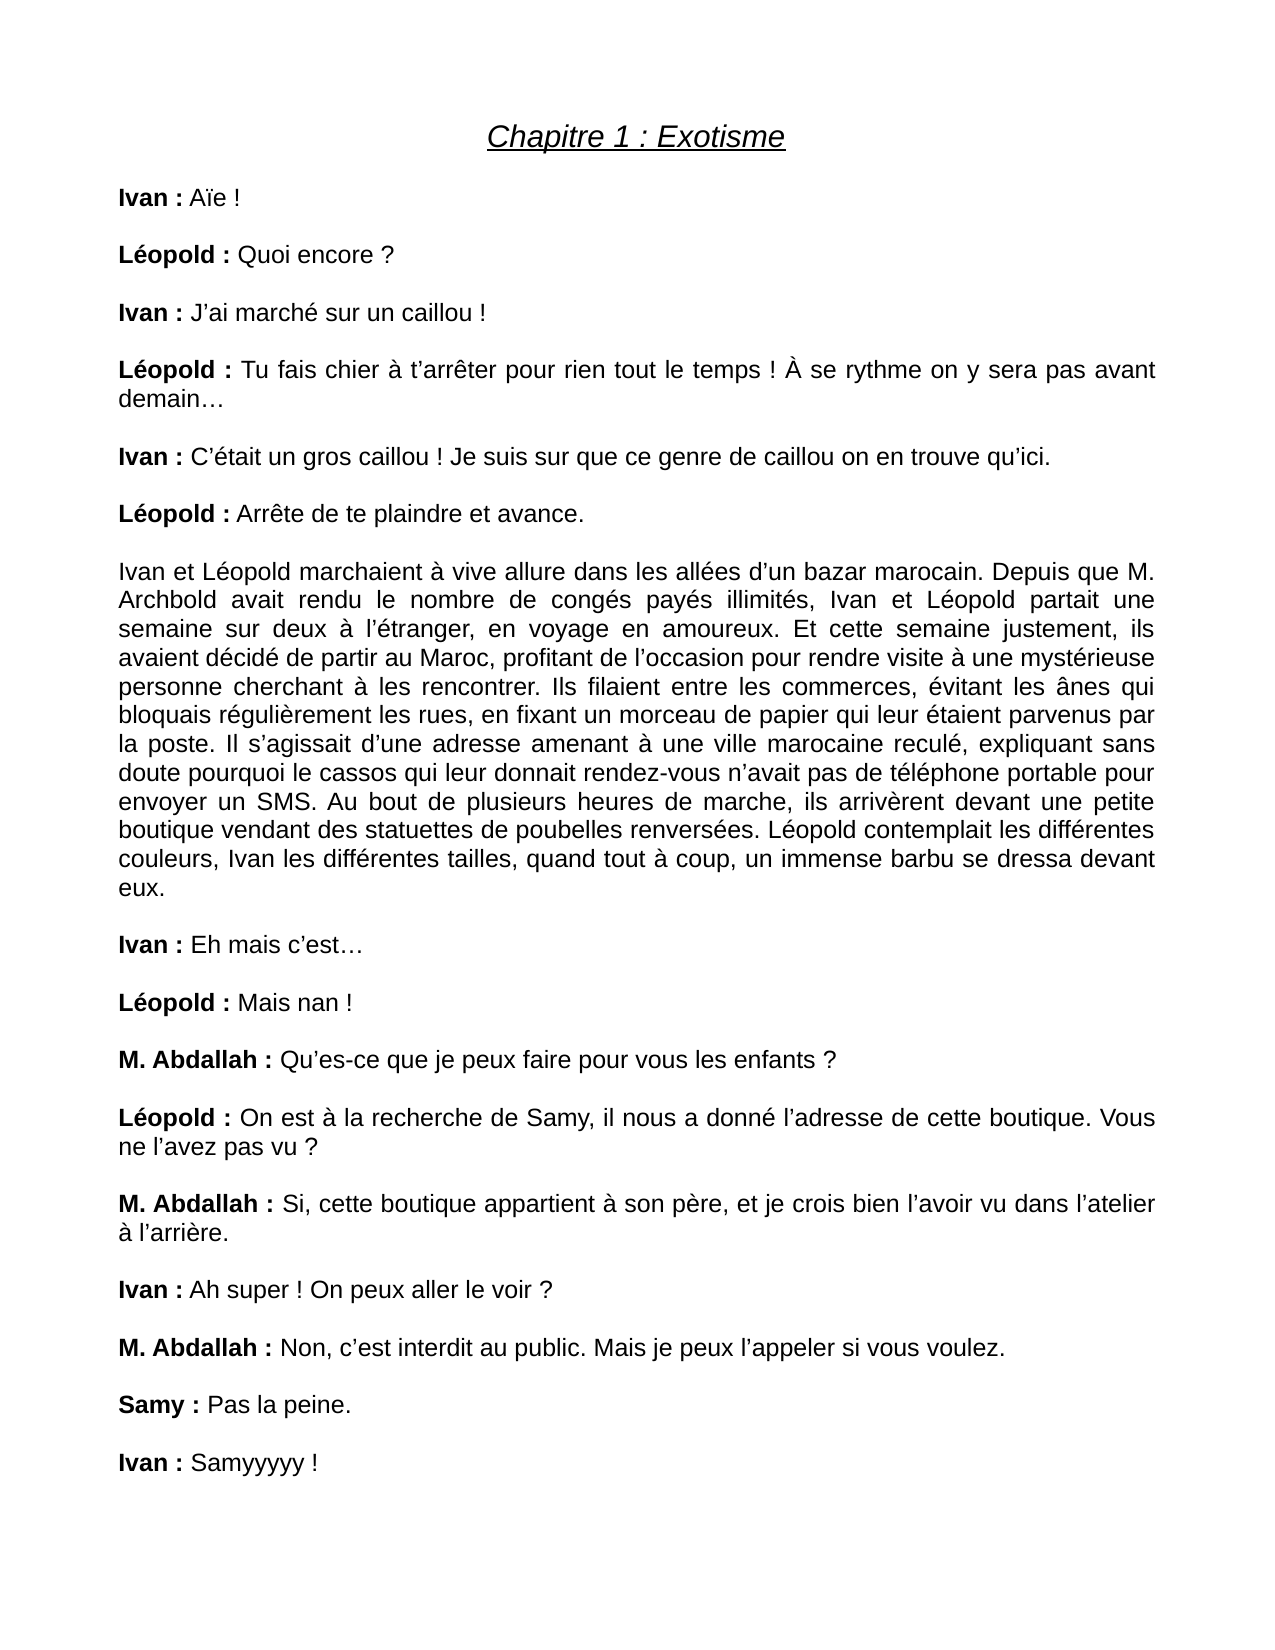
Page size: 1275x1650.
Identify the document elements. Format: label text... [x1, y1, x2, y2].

text Léopold : On est à la recherche de Samy, il nous a donné l’adresse de cette boutique. Vous ne l’avez pas vu ? [118, 1103, 1157, 1160]
text Léopold : Arrête de te plaindre et avance. [118, 499, 1157, 528]
text Chapitre 1 : Exotisme [118, 118, 1157, 154]
text M. Abdallah : Non, c’est interdit au public. Mais je peux l’appeler si vous voulez. [118, 1333, 1157, 1362]
text Ivan : J’ai marché sur un caillou ! [118, 298, 1157, 327]
text Léopold : Tu fais chier à t’arrêter pour rien tout le temps ! À se rythme on y sera pas avant demain… [118, 355, 1157, 413]
text Ivan : Ah super ! On peux aller le voir ? [118, 1275, 1157, 1304]
text Ivan : Samyyyyy ! [118, 1448, 1157, 1477]
text Samy : Pas la peine. [118, 1390, 1157, 1419]
text M. Abdallah : Qu’es-ce que je peux faire pour vous les enfants ? [118, 1045, 1157, 1074]
text Ivan et Léopold marchaient à vive allure dans les allées d’un bazar marocain. Depuis que M. Archbold avait rendu le nombre de congés payés illimités, Ivan et Léopold partait une semaine sur deux à l’étranger, en voyage en amoureux. Et cette semaine justement, ils avaient décidé de partir au Maroc, profitant de l’occasion pour rendre visite à une mystérieuse personne cherchant à les rencontrer. Ils filaient entre les commerces, évitant les ânes qui bloquais régulièrement les rues, en fixant un morceau de papier qui leur étaient parvenus par la poste. Il s’agissait d’une adresse amenant à une ville marocaine reculé, expliquant sans doute pourquoi le cassos qui leur donnait rendez-vous n’avait pas de téléphone portable pour envoyer un SMS. Au bout de plusieurs heures de marche, ils arrivèrent devant une petite boutique vendant des statuettes de poubelles renversées. Léopold contemplait les différentes couleurs, Ivan les différentes tailles, quand tout à coup, un immense barbu se dressa devant eux. [118, 557, 1157, 902]
text Ivan : Aïe ! [118, 183, 1157, 212]
text Léopold : Quoi encore ? [118, 240, 1157, 269]
text Léopold : Mais nan ! [118, 988, 1157, 1017]
text Ivan : C’était un gros caillou ! Je suis sur que ce genre de caillou on en trouve qu’ici. [118, 442, 1157, 470]
text M. Abdallah : Si, cette boutique appartient à son père, et je crois bien l’avoir vu dans l’atelier à l’arrière. [118, 1189, 1157, 1247]
text Ivan : Eh mais c’est… [118, 930, 1157, 959]
